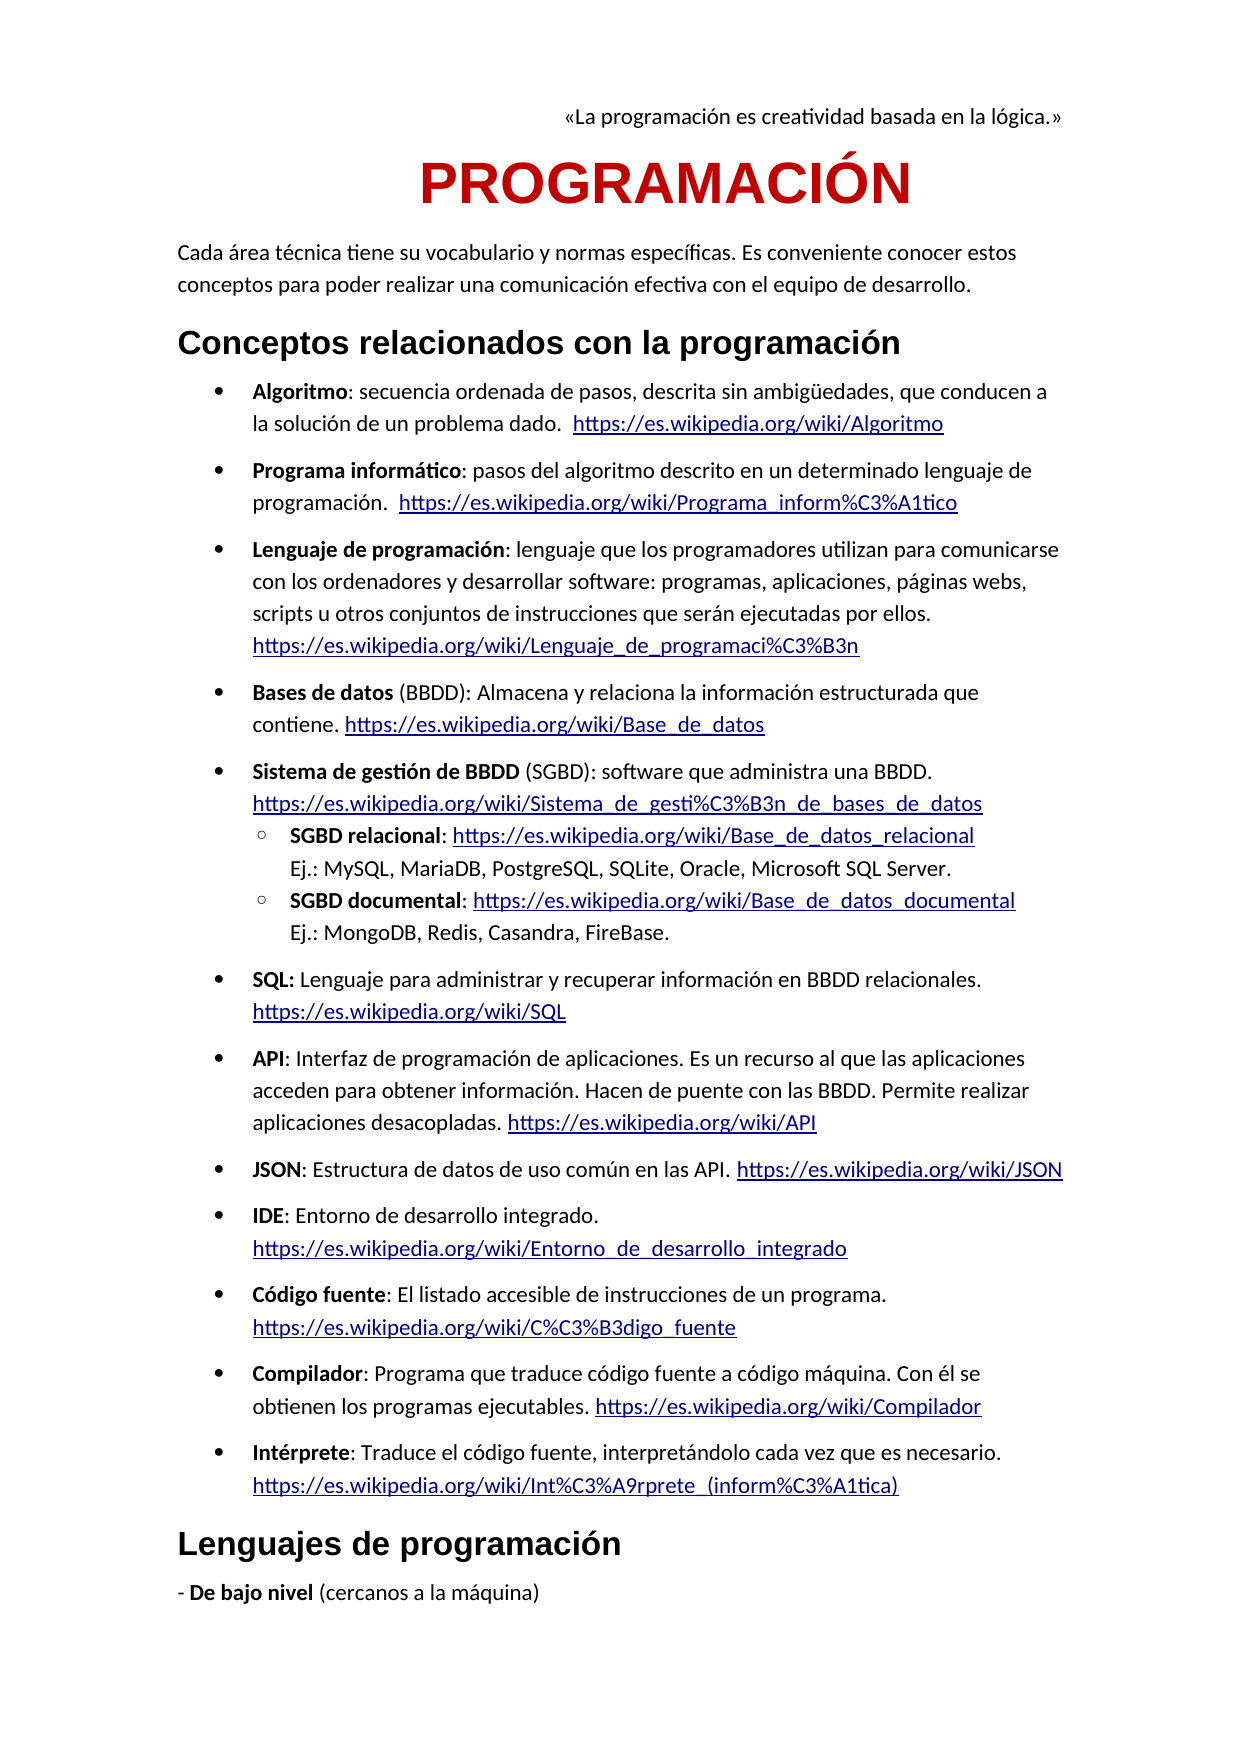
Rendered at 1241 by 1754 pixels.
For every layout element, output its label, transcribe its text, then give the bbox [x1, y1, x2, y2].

list JSON: Estructura de datos de uso común en las API. https://es.wikipedia.org/wiki/JSON [215, 1155, 1063, 1183]
list API: Interfaz de programación de aplicaciones. Es un recurso al que las aplicaciones acceden para obtener información. Hacen de puente con las BBDD. Permite realizar aplicaciones desacopladas. https://es.wikipedia.org/wiki/API [215, 1044, 1063, 1136]
list Código fuente: El listado accesible de instrucciones de un programa. https://es.wikipedia.org/wiki/C%C3%B3digo_fuente [215, 1281, 1063, 1341]
list Programa informático: pasos del algoritmo descrito en un determinado lenguaje de programación. https://es.wikipedia.org/wiki/Programa_inform%C3%A1tico [215, 456, 1063, 516]
list Lenguaje de programación: lenguaje que los programadores utilizan para comunicarse con los ordenadores y desarrollar software: programas, aplicaciones, páginas webs, scripts u otros conjuntos de instrucciones que serán ejecutadas por ellos. https://es.wikipedia.org/wiki/Lenguaje_de_programaci%C3%B3n [215, 535, 1063, 659]
list Sistema de gestión de BBDD (SGBD): software que administra una BBDD. https://es.wikipedia.org/wiki/Sistema_de_gesti%C3%B3n_de_bases_de_datos [215, 757, 1063, 817]
list IDE: Entorno de desarrollo integrado. https://es.wikipedia.org/wiki/Entorno_de_desarrollo_integrado [215, 1202, 1063, 1262]
list SGBD documental: https://es.wikipedia.org/wiki/Base_de_datos_documental Ej.: MongoDB, Redis, Casandra, FireBase. [252, 886, 1063, 946]
text Cada área técnica tiene su vocabulario y normas específicas. Es conveniente conocer estos conceptos para poder realizar una comunicación efectiva con el equipo de desarrollo. [177, 238, 1063, 298]
subtitle Lenguajes de programación [177, 1524, 1063, 1562]
text «La programación es creatividad basada en la lógica.» [177, 102, 1063, 130]
list SGBD relacional: https://es.wikipedia.org/wiki/Base_de_datos_relacional Ej.: MySQL, MariaDB, PostgreSQL, SQLite, Oracle, Microsoft SQL Server. [252, 821, 1063, 882]
list SQL: Lenguaje para administrar y recuperar información en BBDD relacionales. https://es.wikipedia.org/wiki/SQL [215, 965, 1063, 1025]
subtitle Conceptos relacionados con la programación [177, 323, 1063, 361]
list Intérprete: Traduce el código fuente, interpretándolo cada vez que es necesario. https://es.wikipedia.org/wiki/Int%C3%A9rprete_(inform%C3%A1tica) [215, 1438, 1063, 1499]
text PROGRAMACIÓN [177, 149, 1122, 216]
list Bases de datos (BBDD): Almacena y relaciona la información estructurada que contiene. https://es.wikipedia.org/wiki/Base_de_datos [215, 678, 1063, 738]
list Algoritmo: secuencia ordenada de pasos, descrita sin ambigüedades, que conducen a la solución de un problema dado. https://es.wikipedia.org/wiki/Algoritmo [215, 377, 1063, 437]
list Compilador: Programa que traduce código fuente a código máquina. Con él se obtienen los programas ejecutables. https://es.wikipedia.org/wiki/Compilador [215, 1359, 1063, 1420]
text - De bajo nivel (cercanos a la máquina) [177, 1578, 1063, 1606]
